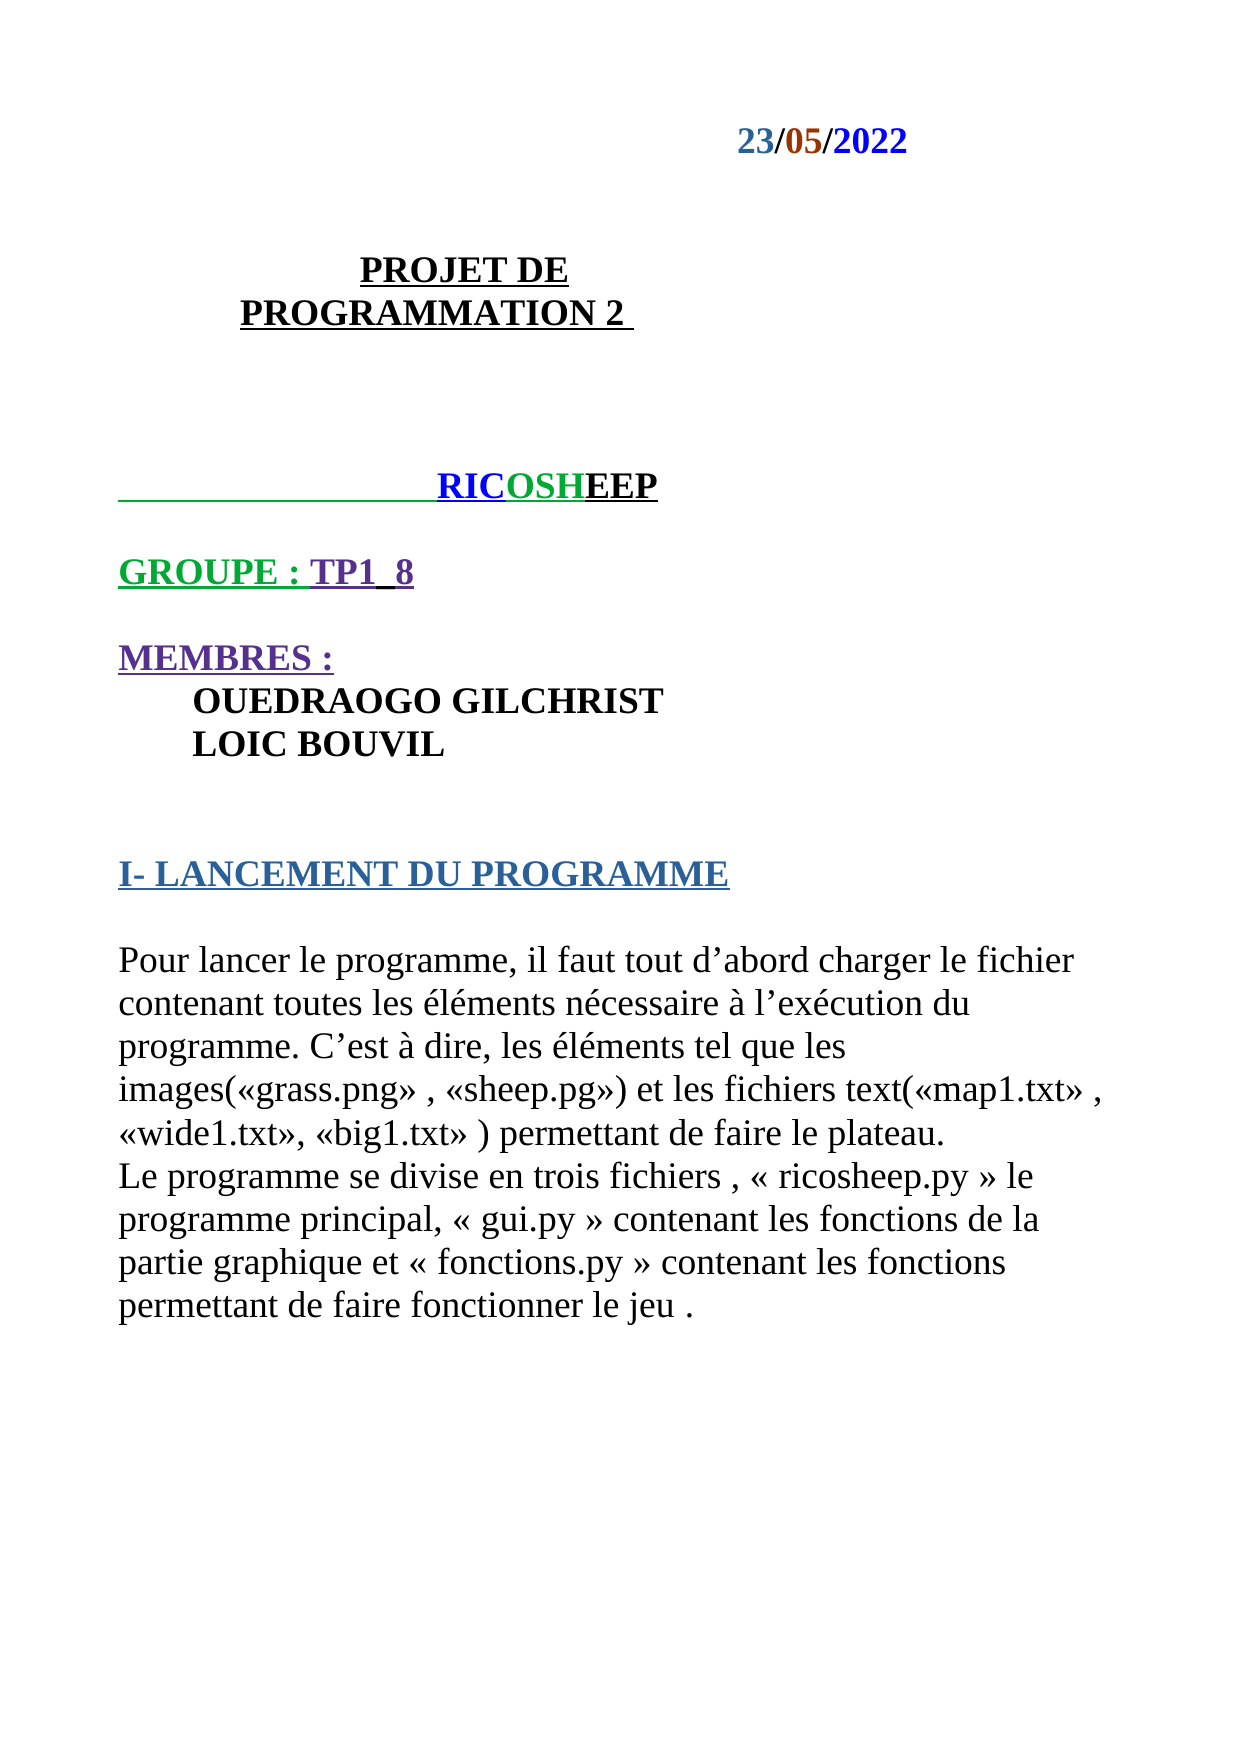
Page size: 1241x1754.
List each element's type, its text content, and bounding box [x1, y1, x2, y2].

text 23/05/2022 [118, 118, 1122, 161]
text PROJET DE [118, 247, 1122, 291]
text LOIC BOUVIL [118, 722, 1122, 765]
text GROUPE : TP1_8 [118, 549, 1122, 592]
text I- LANCEMENT DU PROGRAMME [118, 851, 1122, 894]
text PROGRAMMATION 2 [118, 291, 1122, 334]
text Pour lancer le programme, il faut tout d’abord charger le fichier contenant toutes les éléments nécessaire à l’exécution du programme. C’est à dire, les éléments tel que les images(«grass.png» , «sheep.pg») et les fichiers text(«map1.txt» , «wide1.txt», «big1.txt» ) permettant de faire le plateau. [118, 937, 1122, 1153]
text RICOSHEEP [118, 463, 1122, 506]
text Le programme se divise en trois fichiers , « ricosheep.py » le programme principal, « gui.py » contenant les fonctions de la partie graphique et « fonctions.py » contenant les fonctions permettant de faire fonctionner le jeu . [118, 1153, 1122, 1326]
text OUEDRAOGO GILCHRIST [118, 679, 1122, 722]
text MEMBRES : [118, 636, 1122, 679]
